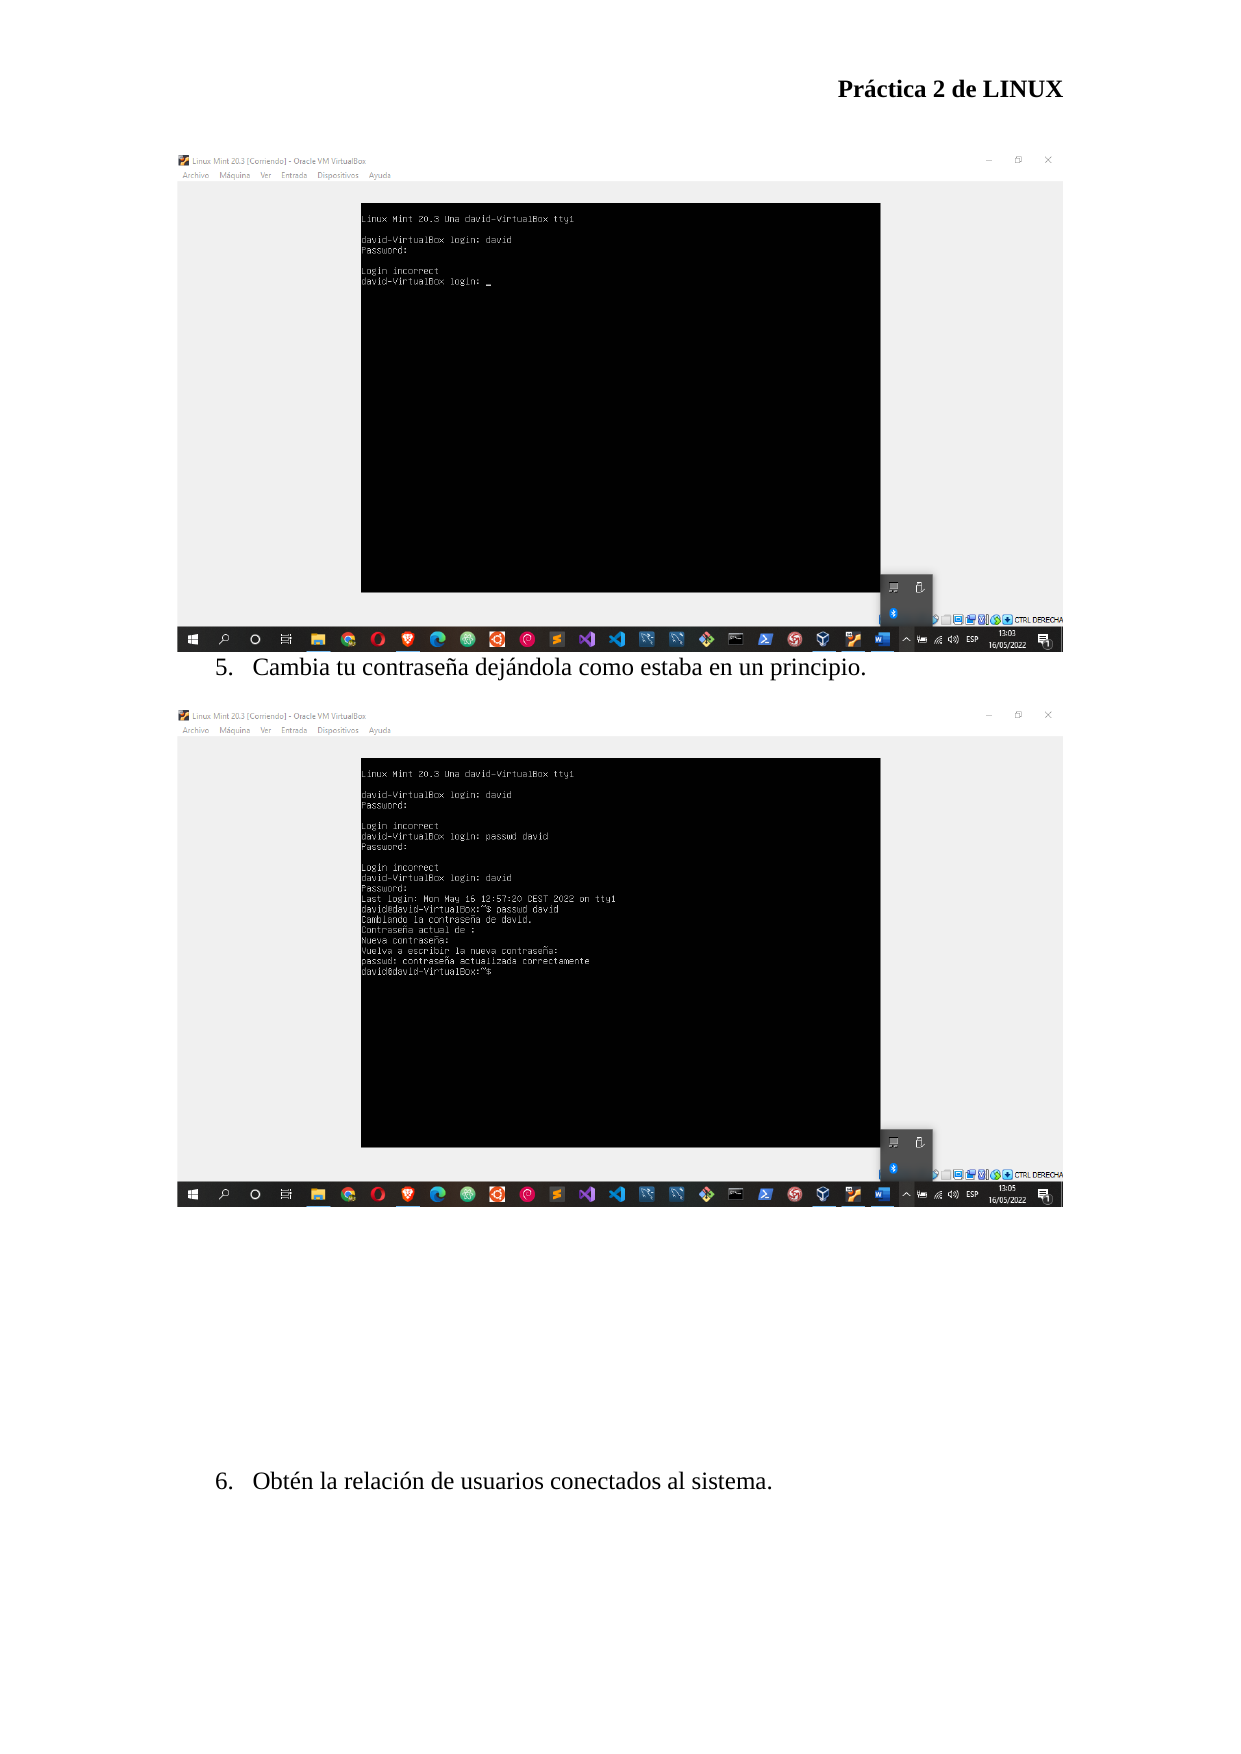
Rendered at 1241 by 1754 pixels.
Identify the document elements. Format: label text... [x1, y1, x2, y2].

list Obtén la relación de usuarios conectados al sistema. [215, 1466, 1063, 1494]
list Cambia tu contraseña dejándola como estaba en un principio. [215, 652, 1063, 680]
